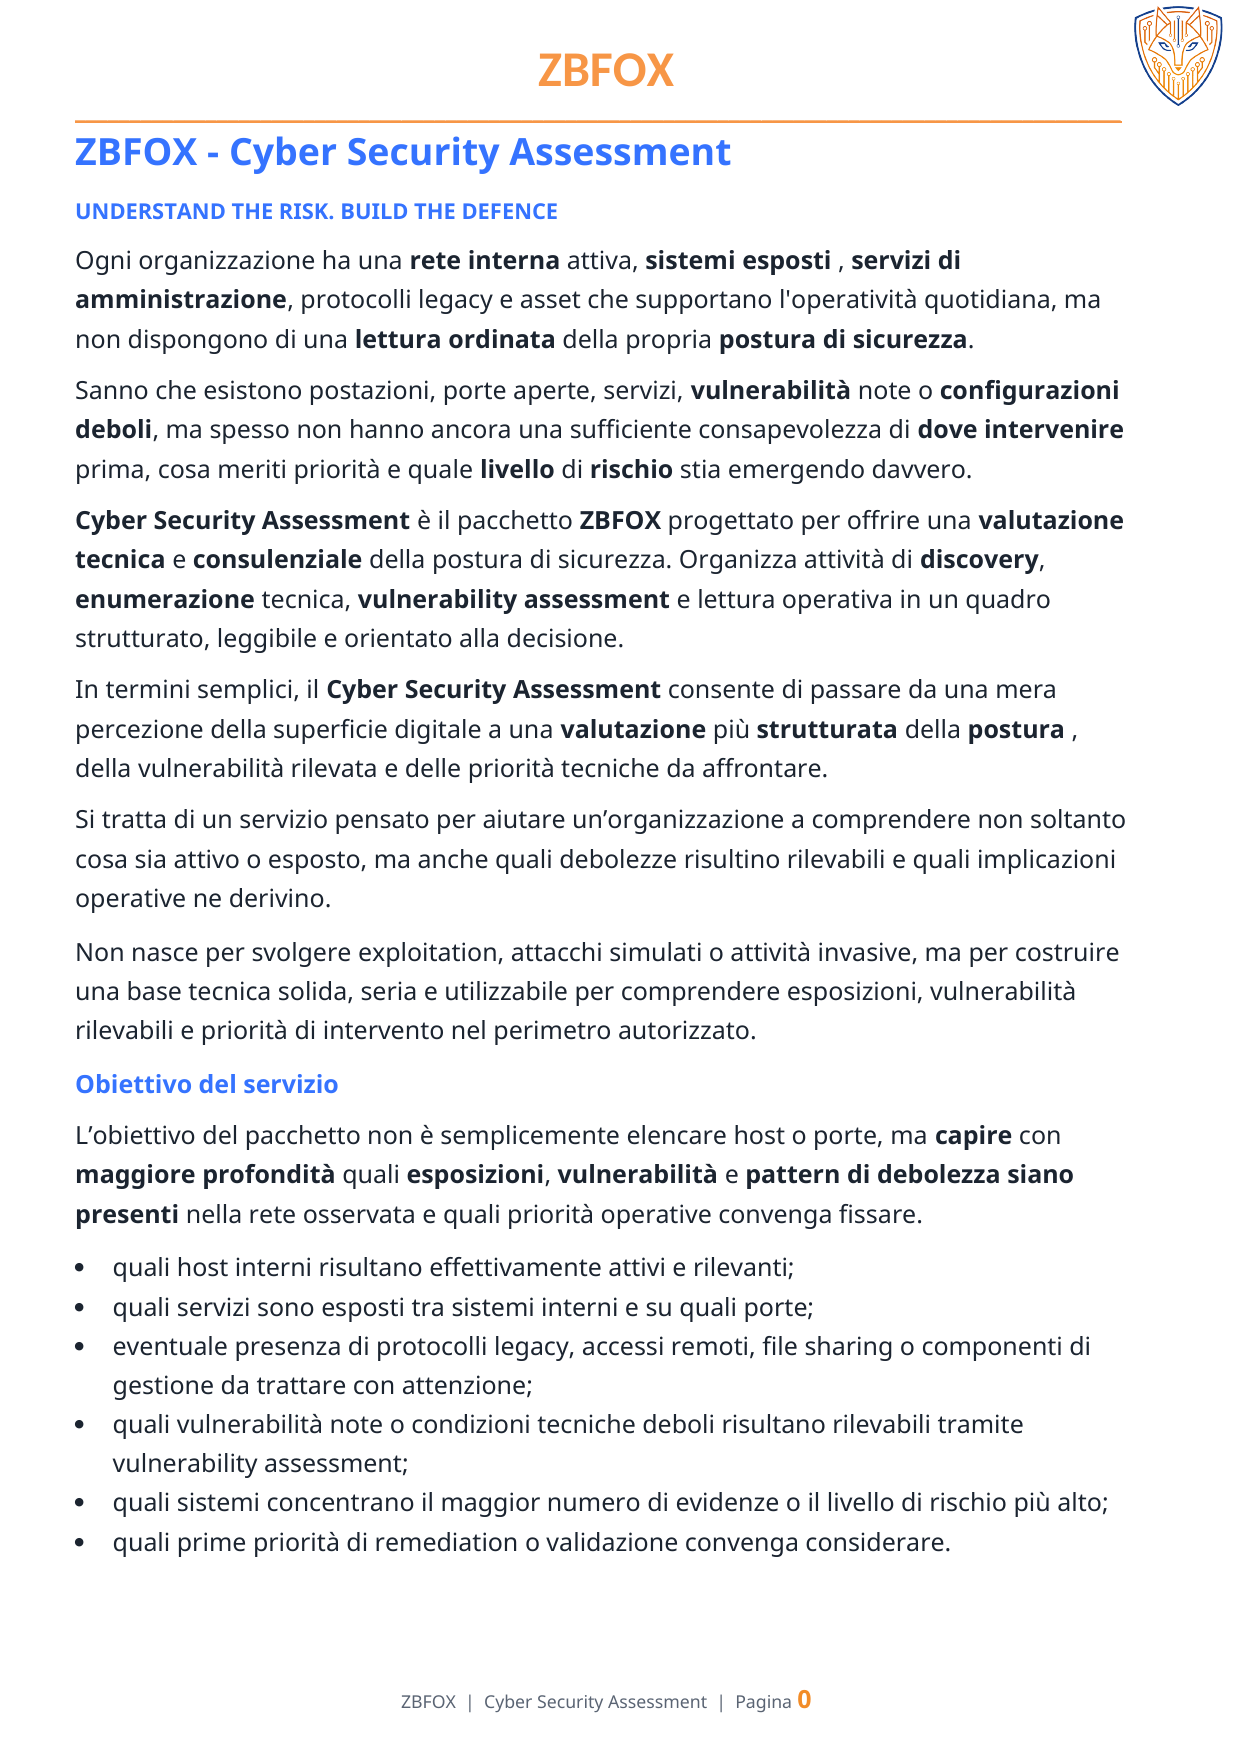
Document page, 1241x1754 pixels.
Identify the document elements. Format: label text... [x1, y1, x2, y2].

text In termini semplici, il Cyber Security Assessment consente di passare da una mera percezione della superficie digitale a una valutazione più strutturata della postura , della vulnerabilità rilevata e delle priorità tecniche da affrontare. [75, 672, 1137, 784]
text Sanno che esistono postazioni, porte aperte, servizi, vulnerabilità note o configurazioni deboli, ma spesso non hanno ancora una sufficiente consapevolezza di dove intervenire prima, cosa meriti priorità e quale livello di rischio stia emergendo davvero. [75, 373, 1137, 485]
list eventuale presenza di protocolli legacy, accessi remoti, file sharing o componenti di gestione da trattare con attenzione; [75, 1328, 1137, 1402]
list quali vulnerabilità note o condizioni tecniche deboli risultano rilevabili tramite vulnerability assessment; [75, 1407, 1137, 1480]
text Non nasce per svolgere exploitation, attacchi simulati o attività invasive, ma per costruire una base tecnica solida, seria e utilizzabile per comprendere esposizioni, vulnerabilità rilevabili e priorità di intervento nel perimetro autorizzato. [75, 934, 1137, 1047]
text Ogni organizzazione ha una rete interna attiva, sistemi esposti , servizi di amministrazione, protocolli legacy e asset che supportano l'operatività quotidiana, ma non dispongono di una lettura ordinata della propria postura di sicurezza. [75, 243, 1137, 355]
list quali sistemi concentrano il maggior numero di evidenze o il livello di rischio più alto; [75, 1485, 1137, 1519]
picture [1127, 0, 1229, 116]
text L’obiettivo del pacchetto non è semplicemente elencare host o porte, ma capire con maggiore profondità quali esposizioni, vulnerabilità e pattern di debolezza siano presenti nella rete osservata e quali priorità operative convenga fissare. [75, 1118, 1137, 1230]
list quali prime priorità di remediation o validazione convenga considerare. [75, 1524, 1137, 1558]
text Cyber Security Assessment è il pacchetto ZBFOX progettato per offrire una valutazione tecnica e consulenziale della postura di sicurezza. Organizza attività di discovery, enumerazione tecnica, vulnerability assessment e lettura operativa in un quadro strutturato, leggibile e orientato alla decisione. [75, 503, 1137, 654]
list quali host interni risultano effettivamente attivi e rilevanti; [75, 1250, 1137, 1284]
text Obiettivo del servizio [75, 1066, 1137, 1100]
text Si tratta di un servizio pensato per aiutare un’organizzazione a comprendere non soltanto cosa sia attivo o esposto, ma anche quali debolezze risultino rilevabili e quali implicazioni operative ne derivino. [75, 802, 1137, 914]
list quali servizi sono esposti tra sistemi interni e su quali porte; [75, 1289, 1137, 1323]
text ZBFOX - Cyber Security Assessment [75, 125, 1137, 176]
text UNDERSTAND THE RISK. BUILD THE DEFENCE [75, 196, 1137, 226]
